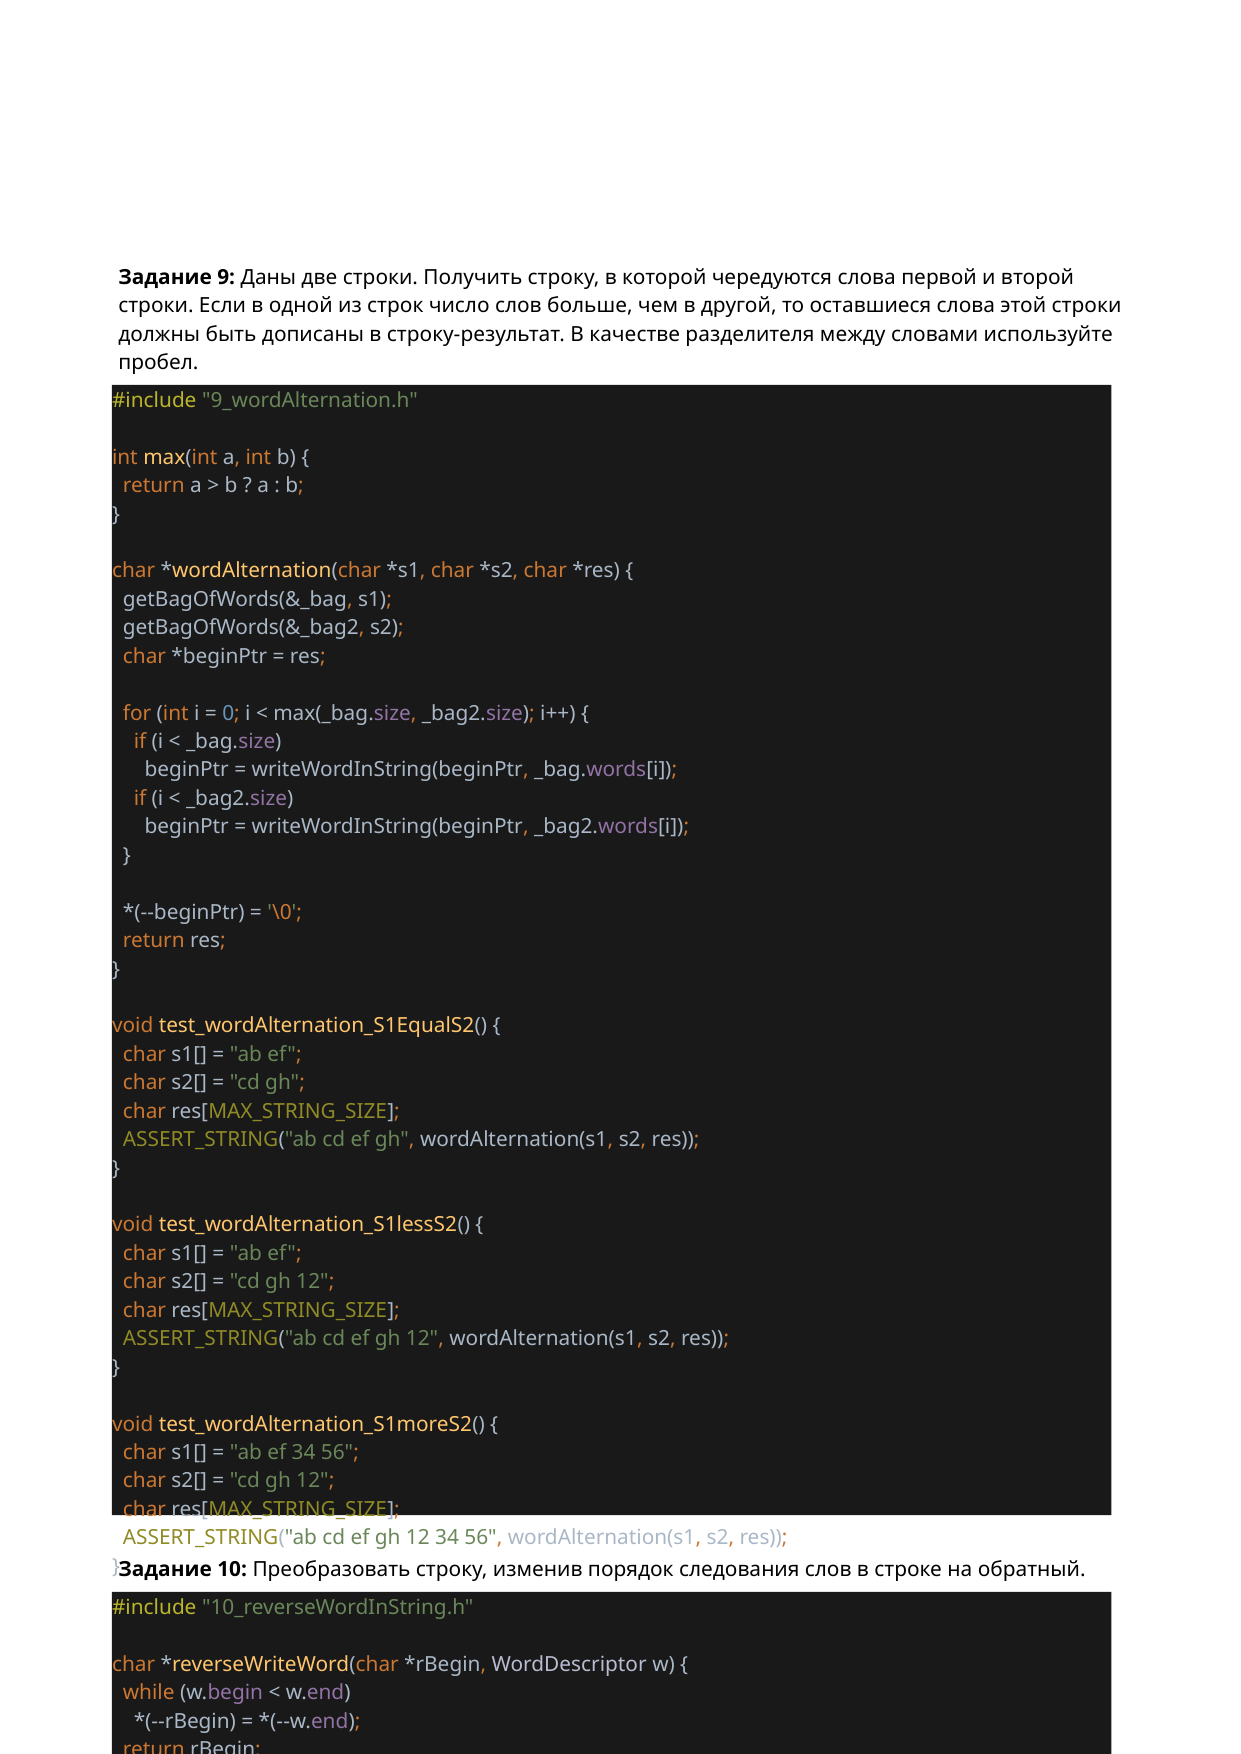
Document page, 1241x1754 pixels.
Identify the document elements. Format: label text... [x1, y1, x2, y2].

text Задание 9: Даны две строки. Получить строку, в которой чередуются слова первой и второй строки. Если в одной из строк число слов больше, чем в другой, то оставшиеся слова этой строки должны быть дописаны в строку-результат. В качестве разделителя между словами используйте пробел. [118, 262, 1122, 376]
text Задание 10: Преобразовать строку, изменив порядок следования слов в строке на обратный. [118, 1554, 1122, 1583]
